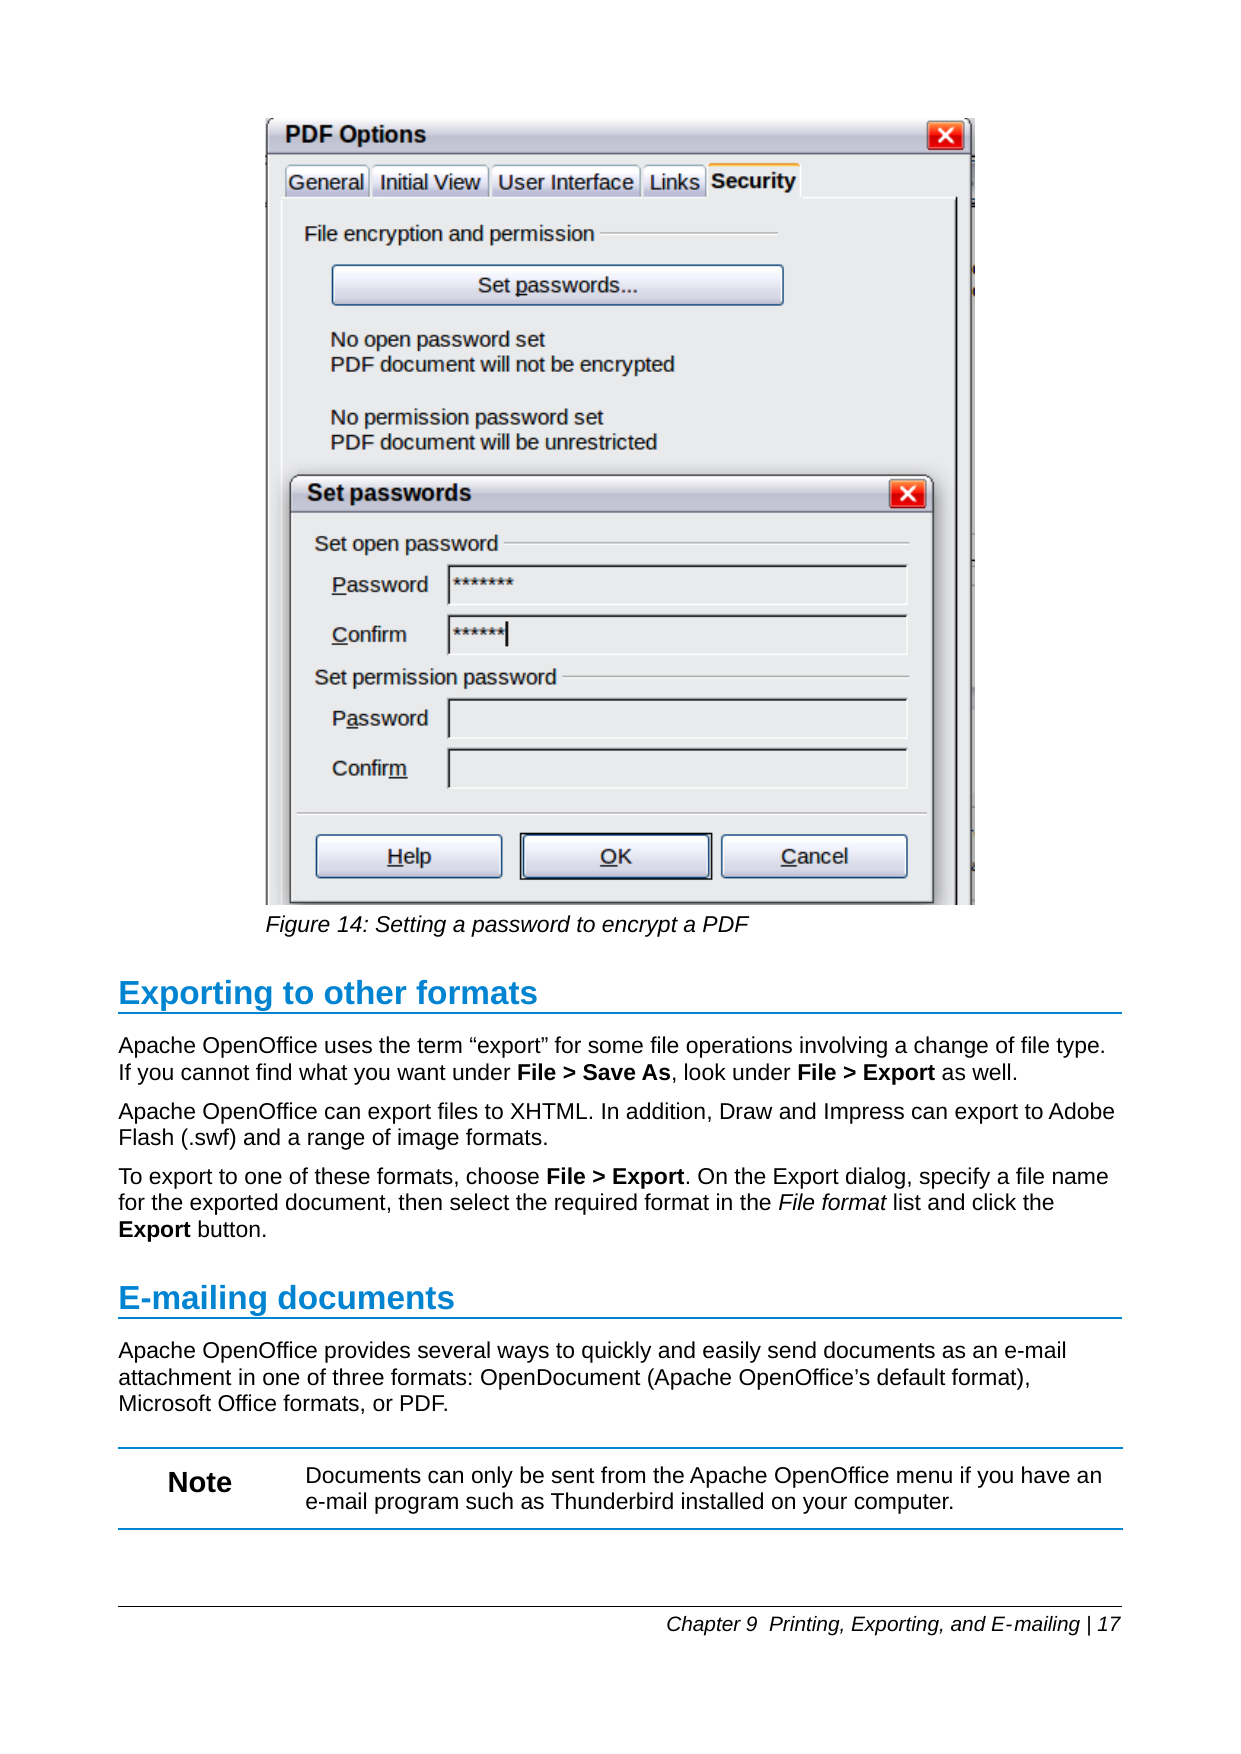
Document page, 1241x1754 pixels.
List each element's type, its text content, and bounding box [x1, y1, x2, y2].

text Apache OpenOffice uses the term “export” for some file operations involving a change of file type. If you cannot find what you want under File > Save As, look under File > Export as well. [118, 1032, 1122, 1085]
table_header Note [118, 1449, 281, 1528]
picture [265, 118, 975, 905]
text Apache OpenOffice provides several ways to quickly and easily send documents as an e-mail attachment in one of three formats: OpenDocument (Apache OpenOffice’s default format), Microsoft Office formats, or PDF. [118, 1337, 1122, 1417]
subtitle Exporting to other formats [118, 973, 1122, 1012]
text Figure 258: Setting a password to encrypt a PDF [265, 911, 975, 937]
table_header Documents can only be sent from the Apache OpenOffice menu if you have an e-mail program such as Thunderbird installed on your computer. [281, 1449, 1122, 1528]
text To export to one of these formats, choose File > Export. On the Export dialog, specify a file name for the exported document, then select the required format in the File format list and click the Export button. [118, 1163, 1122, 1242]
text Apache OpenOffice can export files to XHTML. In addition, Draw and Impress can export to Adobe Flash (.swf) and a range of image formats. [118, 1098, 1122, 1150]
subtitle E-mailing documents [118, 1278, 1122, 1317]
